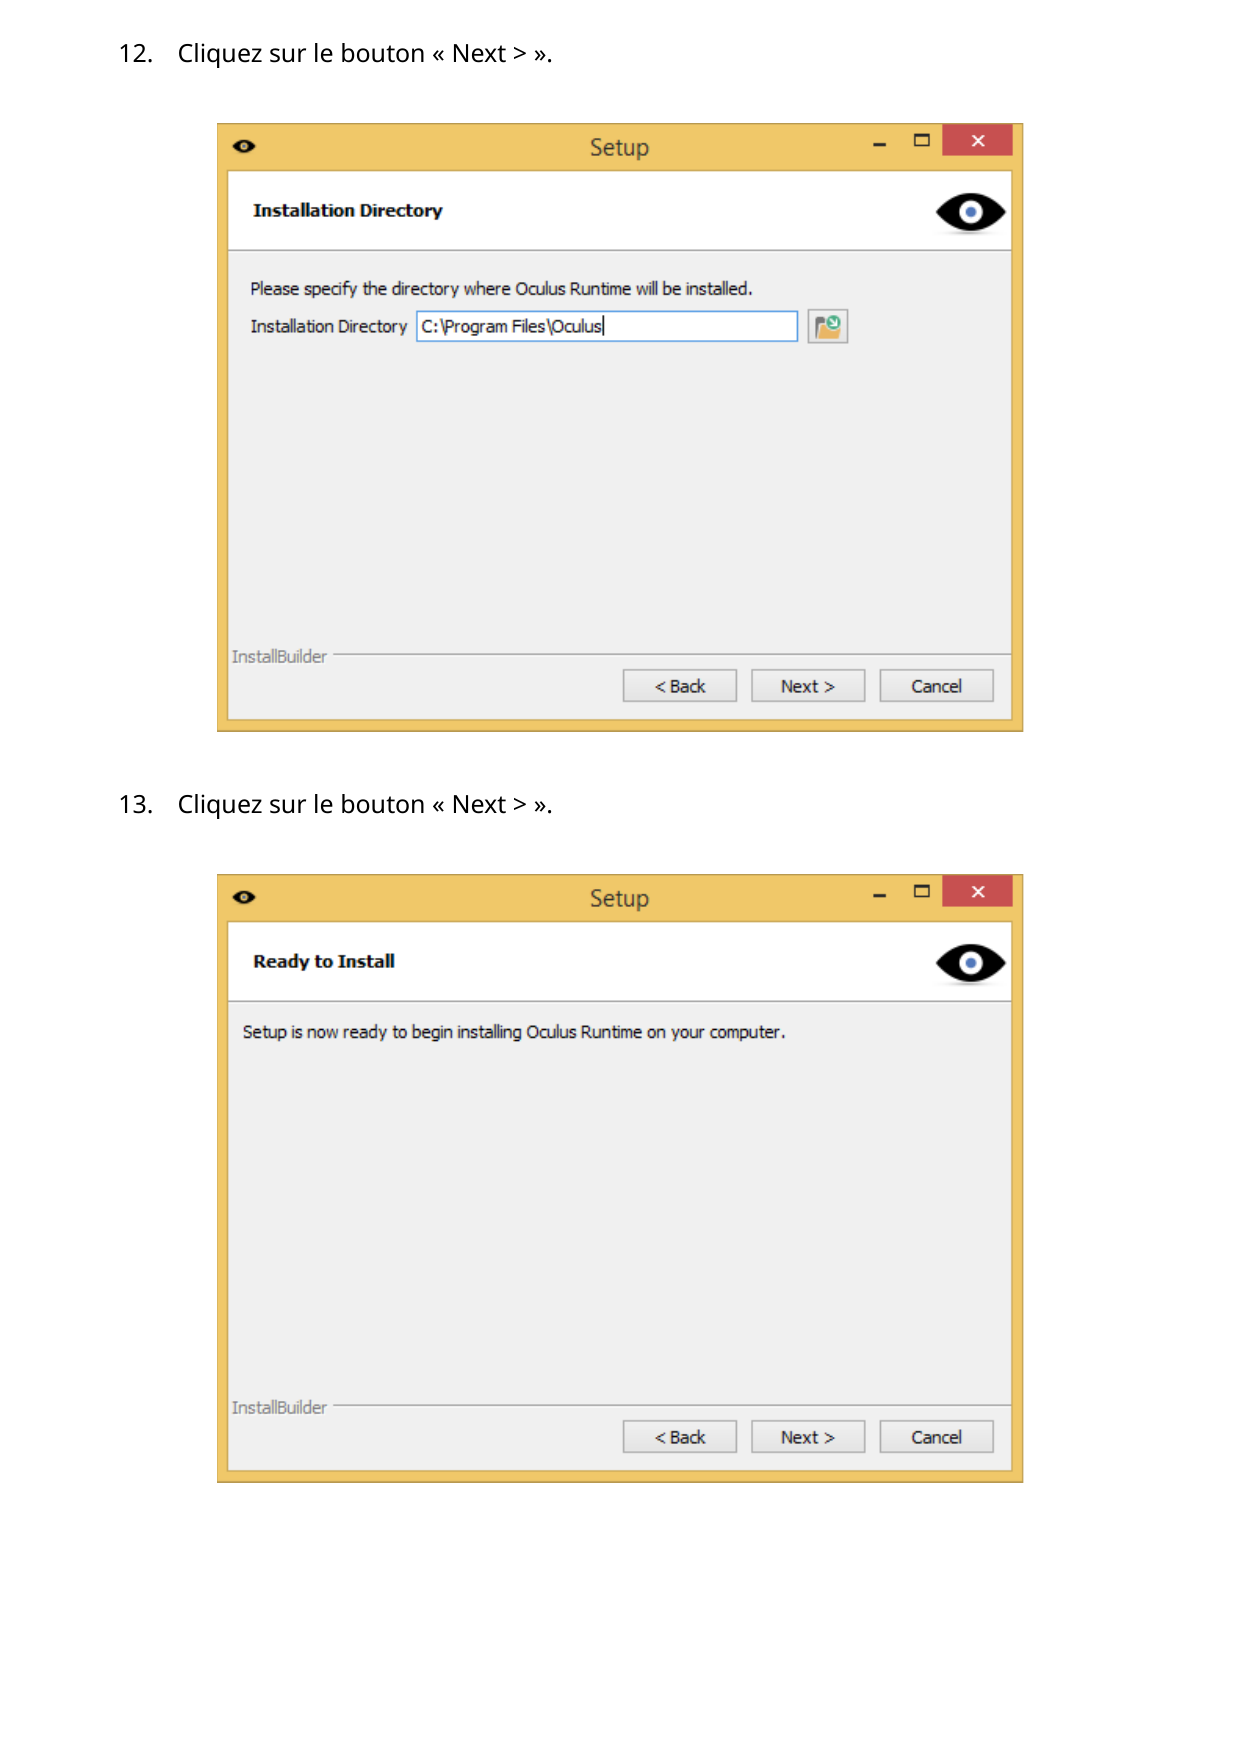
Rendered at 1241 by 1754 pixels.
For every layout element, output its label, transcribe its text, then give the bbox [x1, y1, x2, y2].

list Cliquez sur le bouton « Next > ». [118, 35, 1122, 69]
picture [217, 874, 1024, 1483]
list Cliquez sur le bouton « Next > ». [118, 786, 1122, 820]
picture [217, 123, 1024, 732]
